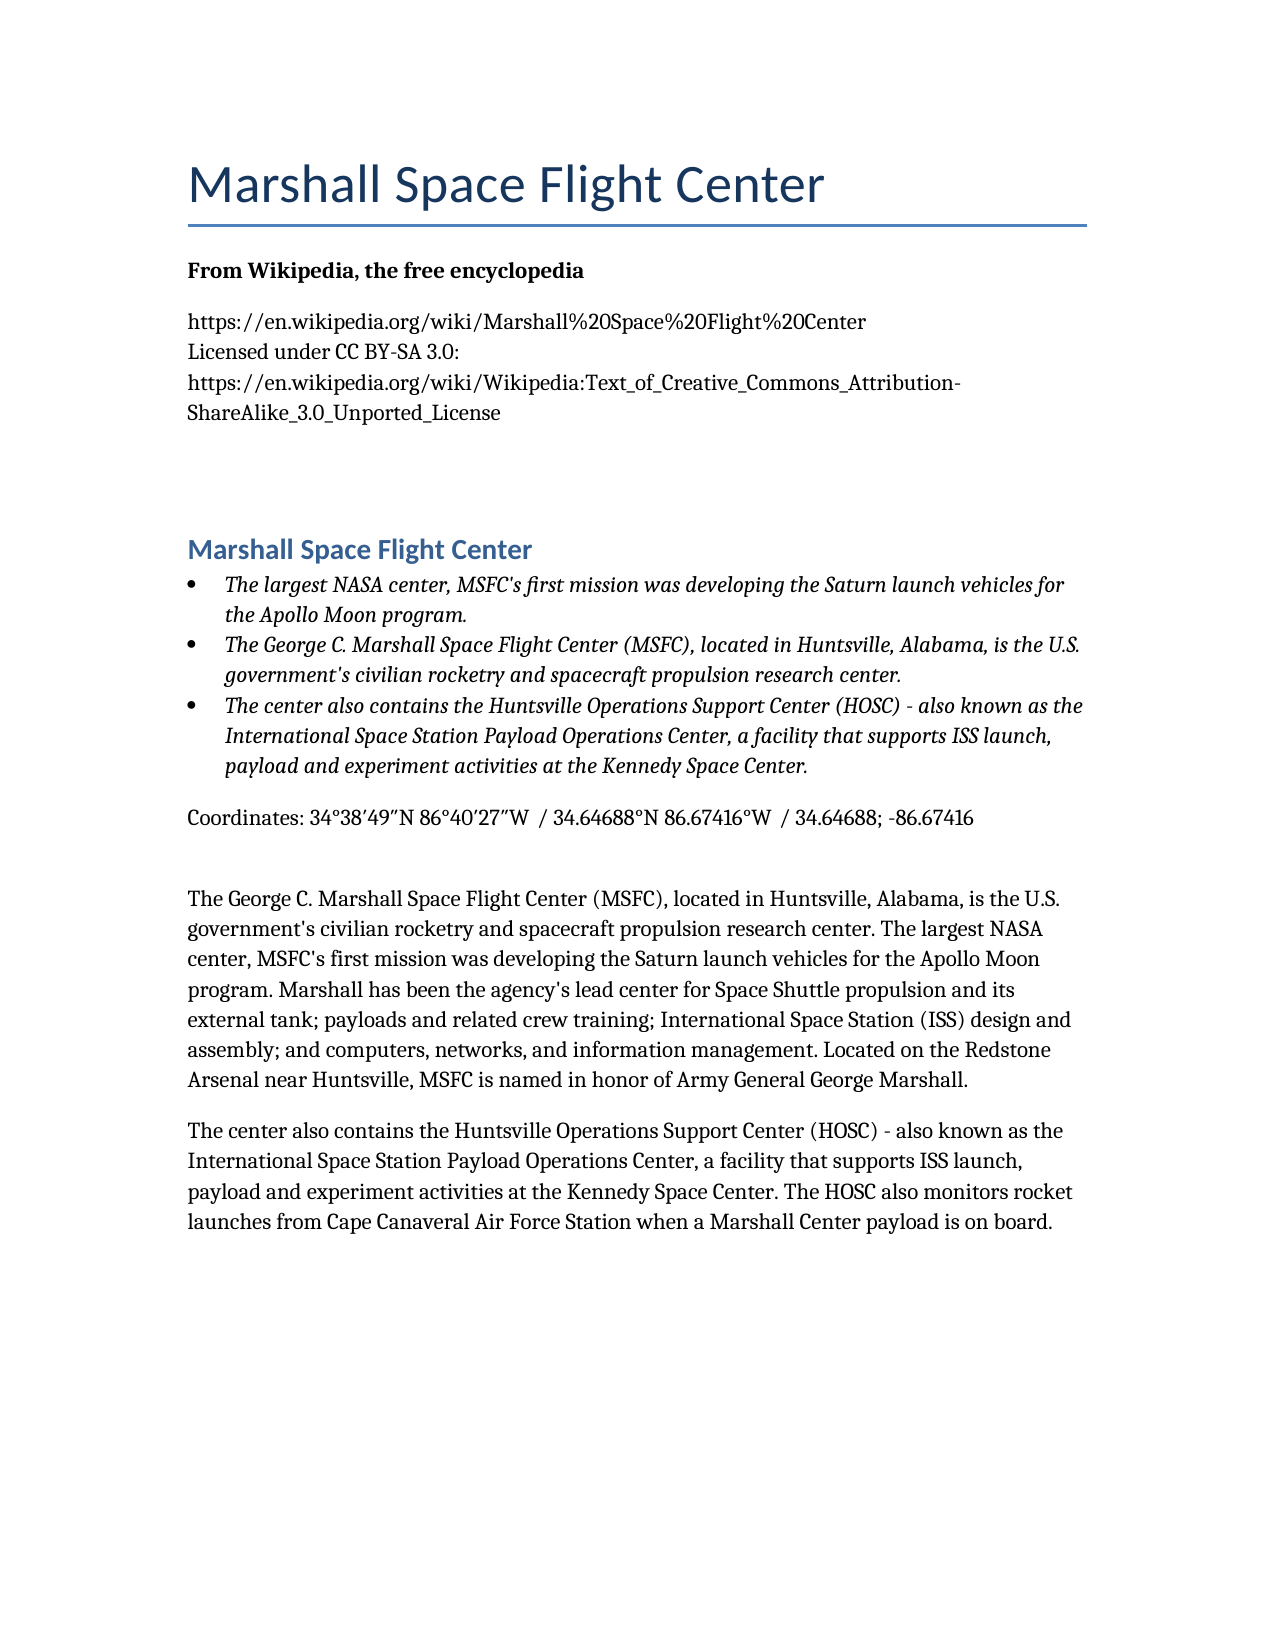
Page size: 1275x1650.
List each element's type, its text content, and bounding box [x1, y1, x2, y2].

text Coordinates: 34°38′49″N 86°40′27″W﻿ / ﻿34.64688°N 86.67416°W﻿ / 34.64688; -86.67416 [187, 804, 1087, 861]
subtitle Marshall Space Flight Center [187, 531, 1087, 566]
title Marshall Space Flight Center [187, 150, 1087, 227]
text The center also contains the Huntsville Operations Support Center (HOSC) - also known as the International Space Station Payload Operations Center, a facility that supports ISS launch, payload and experiment activities at the Kennedy Space Center. The HOSC also monitors rocket launches from Cape Canaveral Air Force Station when a Marshall Center payload is on board. [187, 1118, 1087, 1235]
list The George C. Marshall Space Flight Center (MSFC), located in Huntsville, Alabama, is the U.S. government's civilian rocketry and spacecraft propulsion research center. [187, 632, 1087, 689]
text https://en.wikipedia.org/wiki/Marshall%20Space%20Flight%20Center Licensed under CC BY-SA 3.0: https://en.wikipedia.org/wiki/Wikipedia:Text_of_Creative_Commons_Attribution-ShareAlike_3.0_Unported_License [187, 309, 1087, 426]
text The George C. Marshall Space Flight Center (MSFC), located in Huntsville, Alabama, is the U.S. government's civilian rocketry and spacecraft propulsion research center. The largest NASA center, MSFC's first mission was developing the Saturn launch vehicles for the Apollo Moon program. Marshall has been the agency's lead center for Space Shuttle propulsion and its external tank; payloads and related crew training; International Space Station (ISS) design and assembly; and computers, networks, and information management. Located on the Redstone Arsenal near Huntsville, MSFC is named in honor of Army General George Marshall. [187, 886, 1087, 1093]
text From Wikipedia, the free encyclopedia [187, 258, 1087, 284]
list The center also contains the Huntsville Operations Support Center (HOSC) - also known as the International Space Station Payload Operations Center, a facility that supports ISS launch, payload and experiment activities at the Kennedy Space Center. [187, 692, 1087, 779]
list The largest NASA center, MSFC's first mission was developing the Saturn launch vehicles for the Apollo Moon program. [187, 572, 1087, 628]
